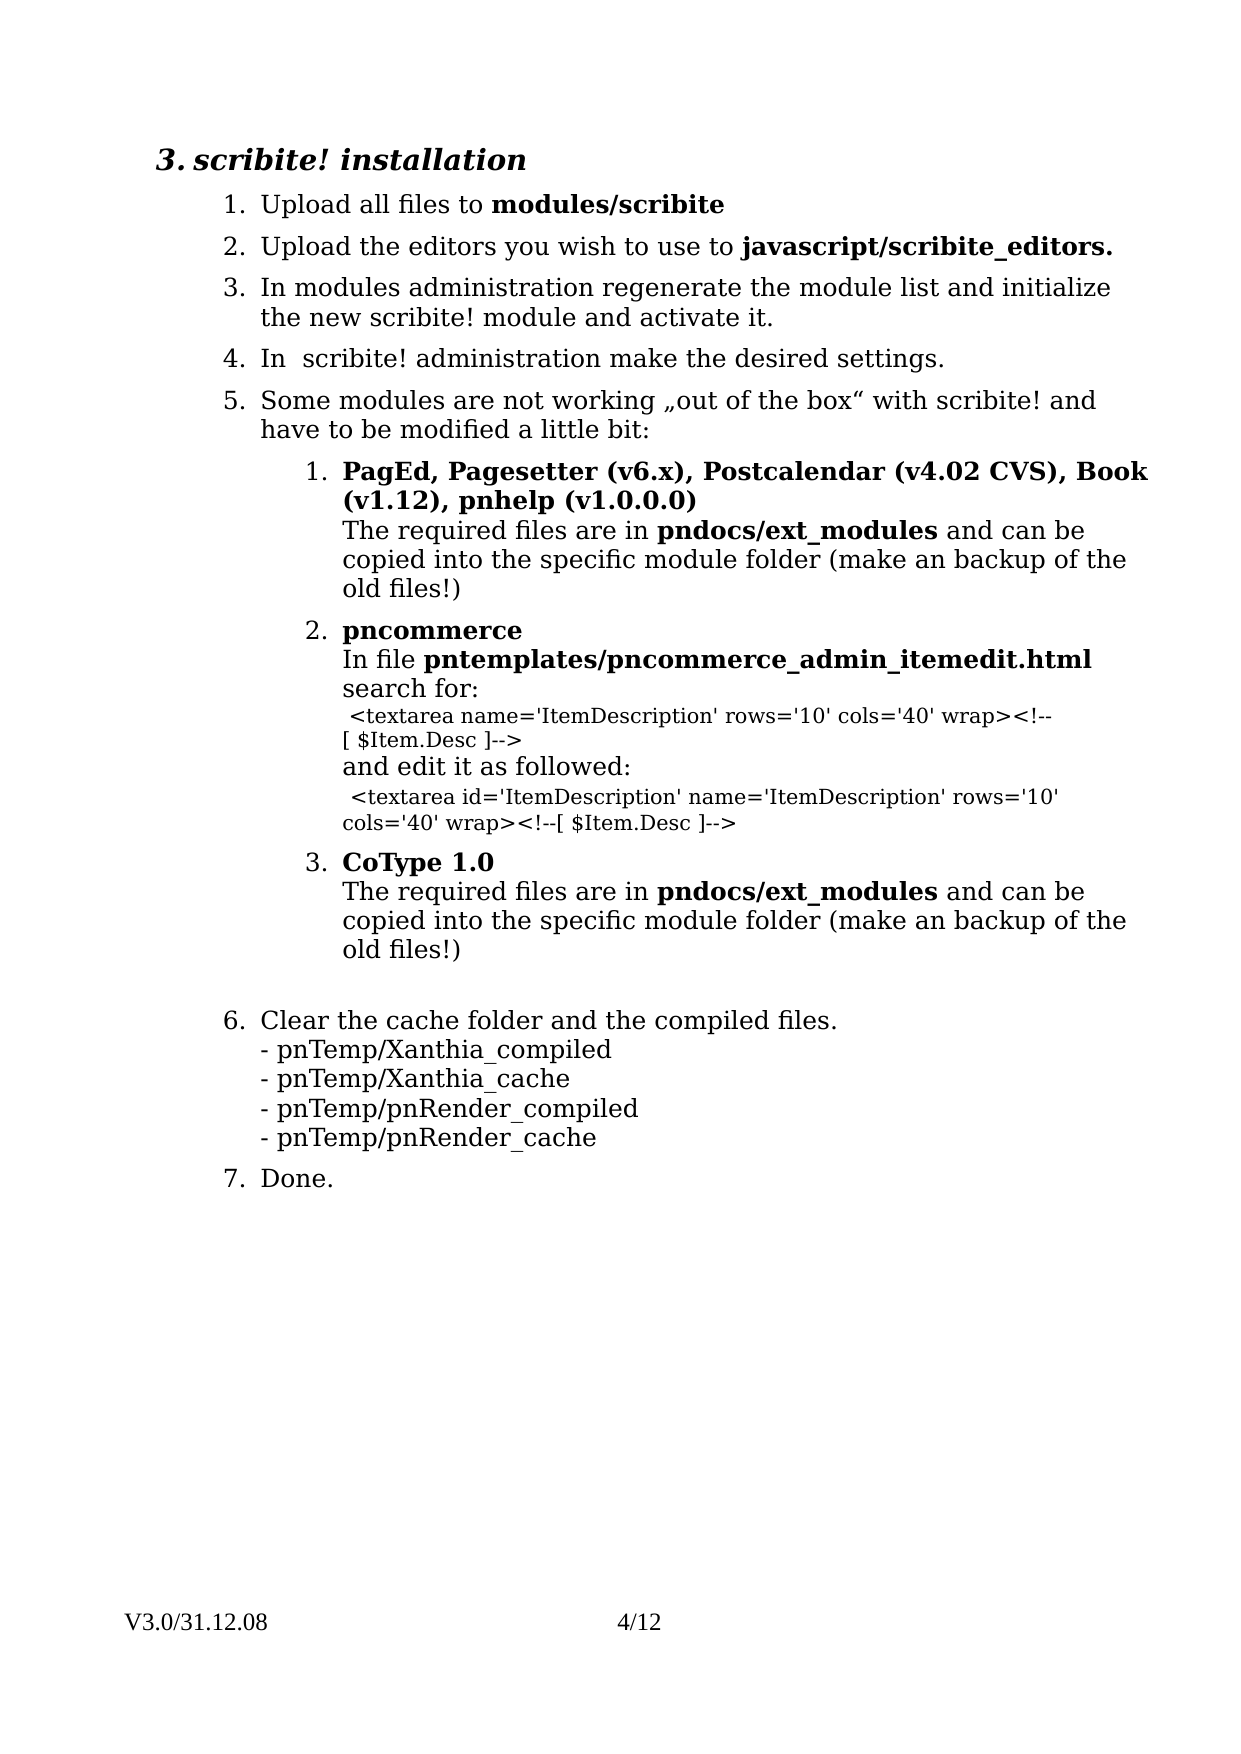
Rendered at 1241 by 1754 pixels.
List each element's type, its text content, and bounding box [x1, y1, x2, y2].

list Done. [223, 1164, 1160, 1194]
list Upload the editors you wish to use to javascript/scribite_editors. [223, 232, 1160, 261]
list Upload all files to modules/scribite [223, 190, 1160, 219]
list In modules administration regenerate the module list and initialize the new scribite! module and activate it. [223, 274, 1160, 332]
list Some modules are not working „out of the box“ with scribite! and have to be modified a little bit: [223, 386, 1160, 444]
list Clear the cache folder and the compiled files. - pnTemp/Xanthia_compiled - pnTemp/Xanthia_cache - pnTemp/pnRender_compiled - pnTemp/pnRender_cache [223, 1006, 1160, 1152]
list PagEd, Pagesetter (v6.x), Postcalendar (v4.02 CVS), Book (v1.12), pnhelp (v1.0.0.0) The required files are in pndocs/ext_modules and can be copied into the specific module folder (make an backup of the old files!) [304, 457, 1160, 603]
subtitle scribite! installation [156, 143, 1160, 177]
list pncommerce In file pntemplates/pncommerce_admin_itemedit.html search for: <textarea name='ItemDescription' rows='10' cols='40' wrap><!--[ $Item.Desc ]--> and edit it as followed: <textarea id='ItemDescription' name='ItemDescription' rows='10' cols='40' wrap><!--[ $Item.Desc ]--> [304, 616, 1160, 835]
list In scribite! administration make the desired settings. [223, 344, 1160, 374]
list CoType 1.0 The required files are in pndocs/ext_modules and can be copied into the specific module folder (make an backup of the old files!) [304, 847, 1160, 994]
